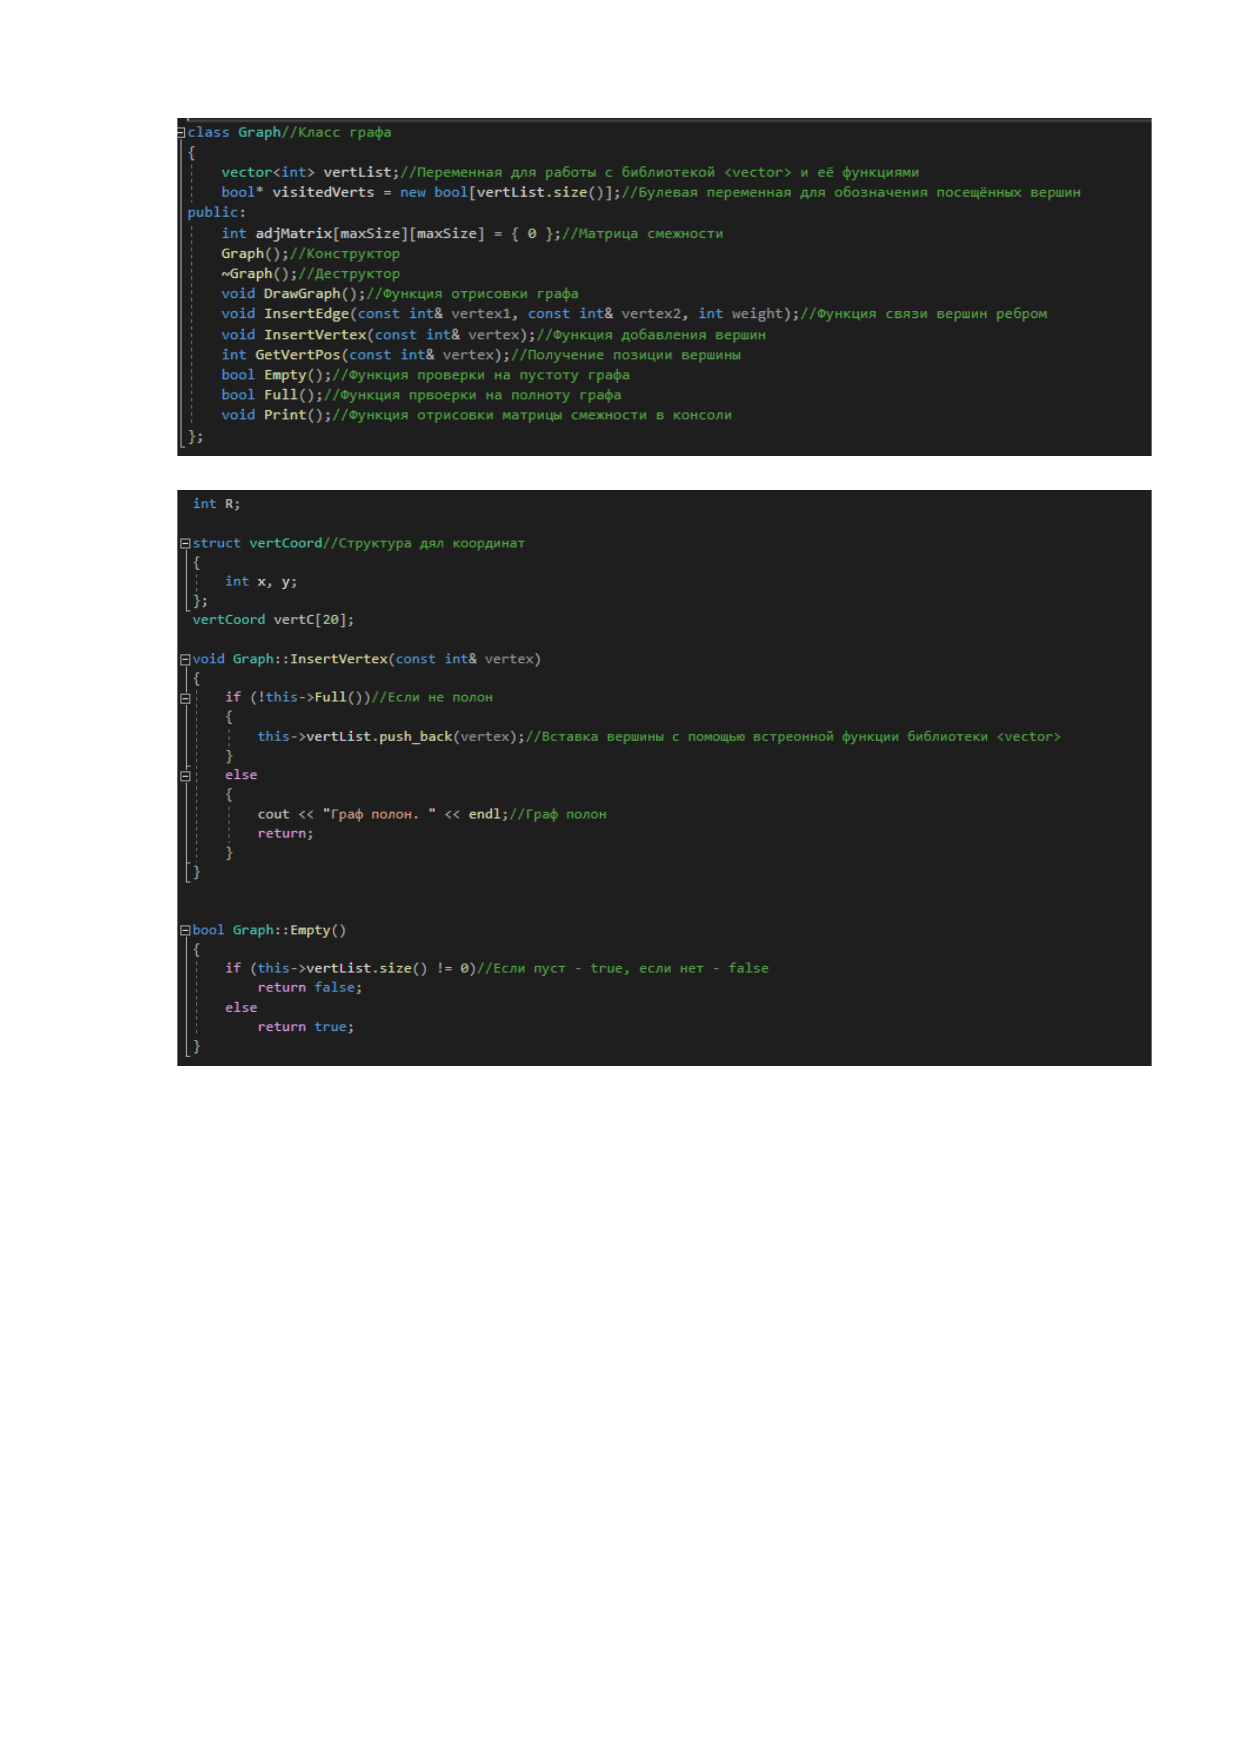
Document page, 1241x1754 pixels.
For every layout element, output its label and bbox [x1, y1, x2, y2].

picture [177, 490, 1152, 1066]
picture [177, 118, 1152, 456]
